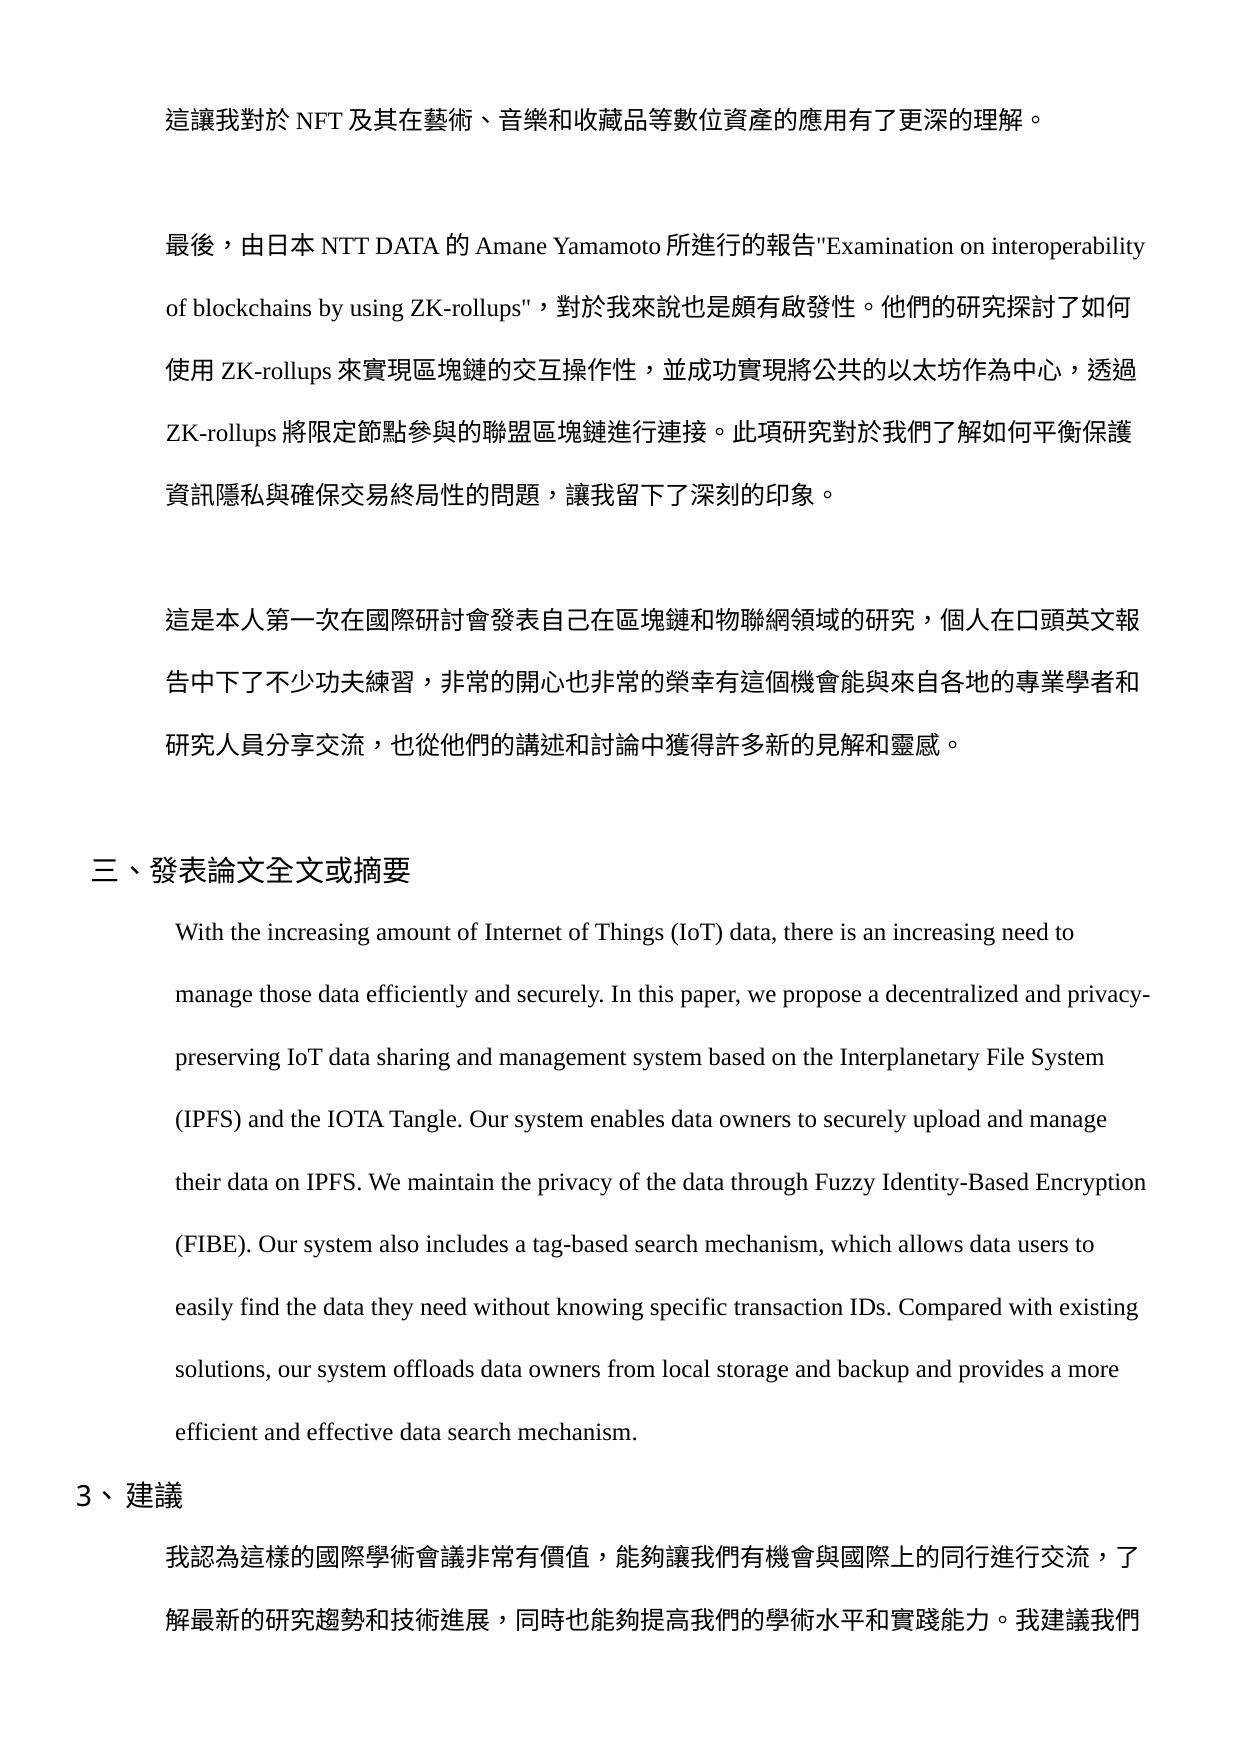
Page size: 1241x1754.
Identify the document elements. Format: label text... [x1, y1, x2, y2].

text 這是本人第一次在國際研討會發表自己在區塊鏈和物聯網領域的研究，個人在口頭英文報告中下了不少功夫練習，非常的開心也非常的榮幸有這個機會能與來自各地的專業學者和研究人員分享交流，也從他們的講述和討論中獲得許多新的見解和靈感。 [166, 577, 1152, 764]
list 建議 [75, 1452, 1152, 1514]
text 三、發表論文全文或摘要 [91, 827, 1152, 889]
text 我認為這樣的國際學術會議非常有價值，能夠讓我們有機會與國際上的同行進行交流，了解最新的研究趨勢和技術進展，同時也能夠提高我們的學術水平和實踐能力。我建議我們 [166, 1514, 1152, 1639]
text 最後，由日本NTT DATA的Amane Yamamoto所進行的報告"Examination on interoperability of blockchains by using ZK-rollups"，對於我來說也是頗有啟發性。他們的研究探討了如何使用ZK-rollups來實現區塊鏈的交互操作性，並成功實現將公共的以太坊作為中心，透過ZK-rollups將限定節點參與的聯盟區塊鏈進行連接。此項研究對於我們了解如何平衡保護資訊隱私與確保交易終局性的問題，讓我留下了深刻的印象。 [166, 202, 1152, 514]
text With the increasing amount of Internet of Things (IoT) data, there is an increasing need to manage those data efficiently and securely. In this paper, we propose a decentralized and privacy-preserving IoT data sharing and management system based on the Interplanetary File System (IPFS) and the IOTA Tangle. Our system enables data owners to securely upload and manage their data on IPFS. We maintain the privacy of the data through Fuzzy Identity-Based Encryption (FIBE). Our system also includes a tag-based search mechanism, which allows data users to easily find the data they need without knowing specific transaction IDs. Compared with existing solutions, our system offloads data owners from local storage and backup and provides a more efficient and effective data search mechanism. [175, 889, 1152, 1452]
text 這讓我對於NFT及其在藝術、音樂和收藏品等數位資產的應用有了更深的理解。 [166, 77, 1152, 139]
